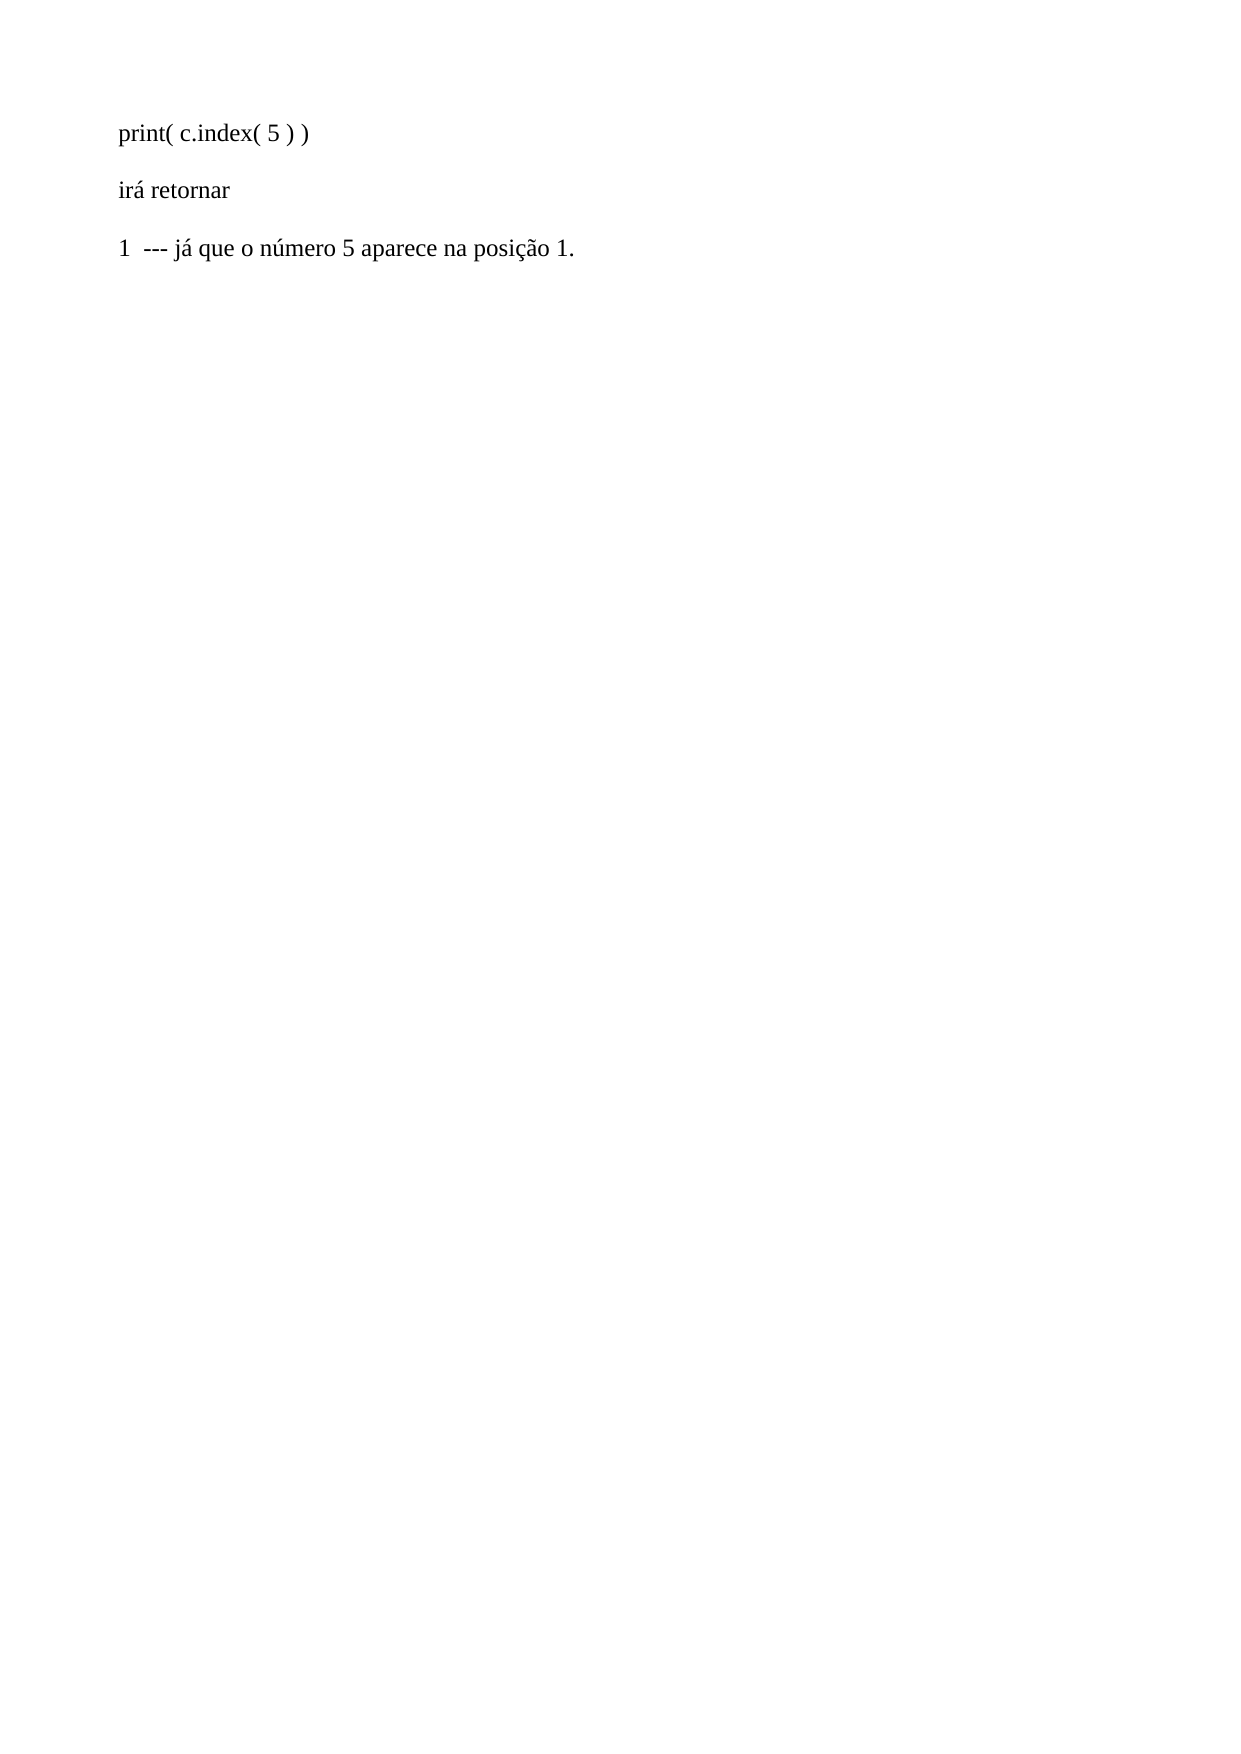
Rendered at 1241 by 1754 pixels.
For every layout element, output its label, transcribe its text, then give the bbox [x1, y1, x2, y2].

text print( c.index( 5 ) ) [118, 118, 1122, 147]
text 1 --- já que o número 5 aparece na posição 1. [118, 233, 1122, 262]
text irá retornar [118, 176, 1122, 204]
